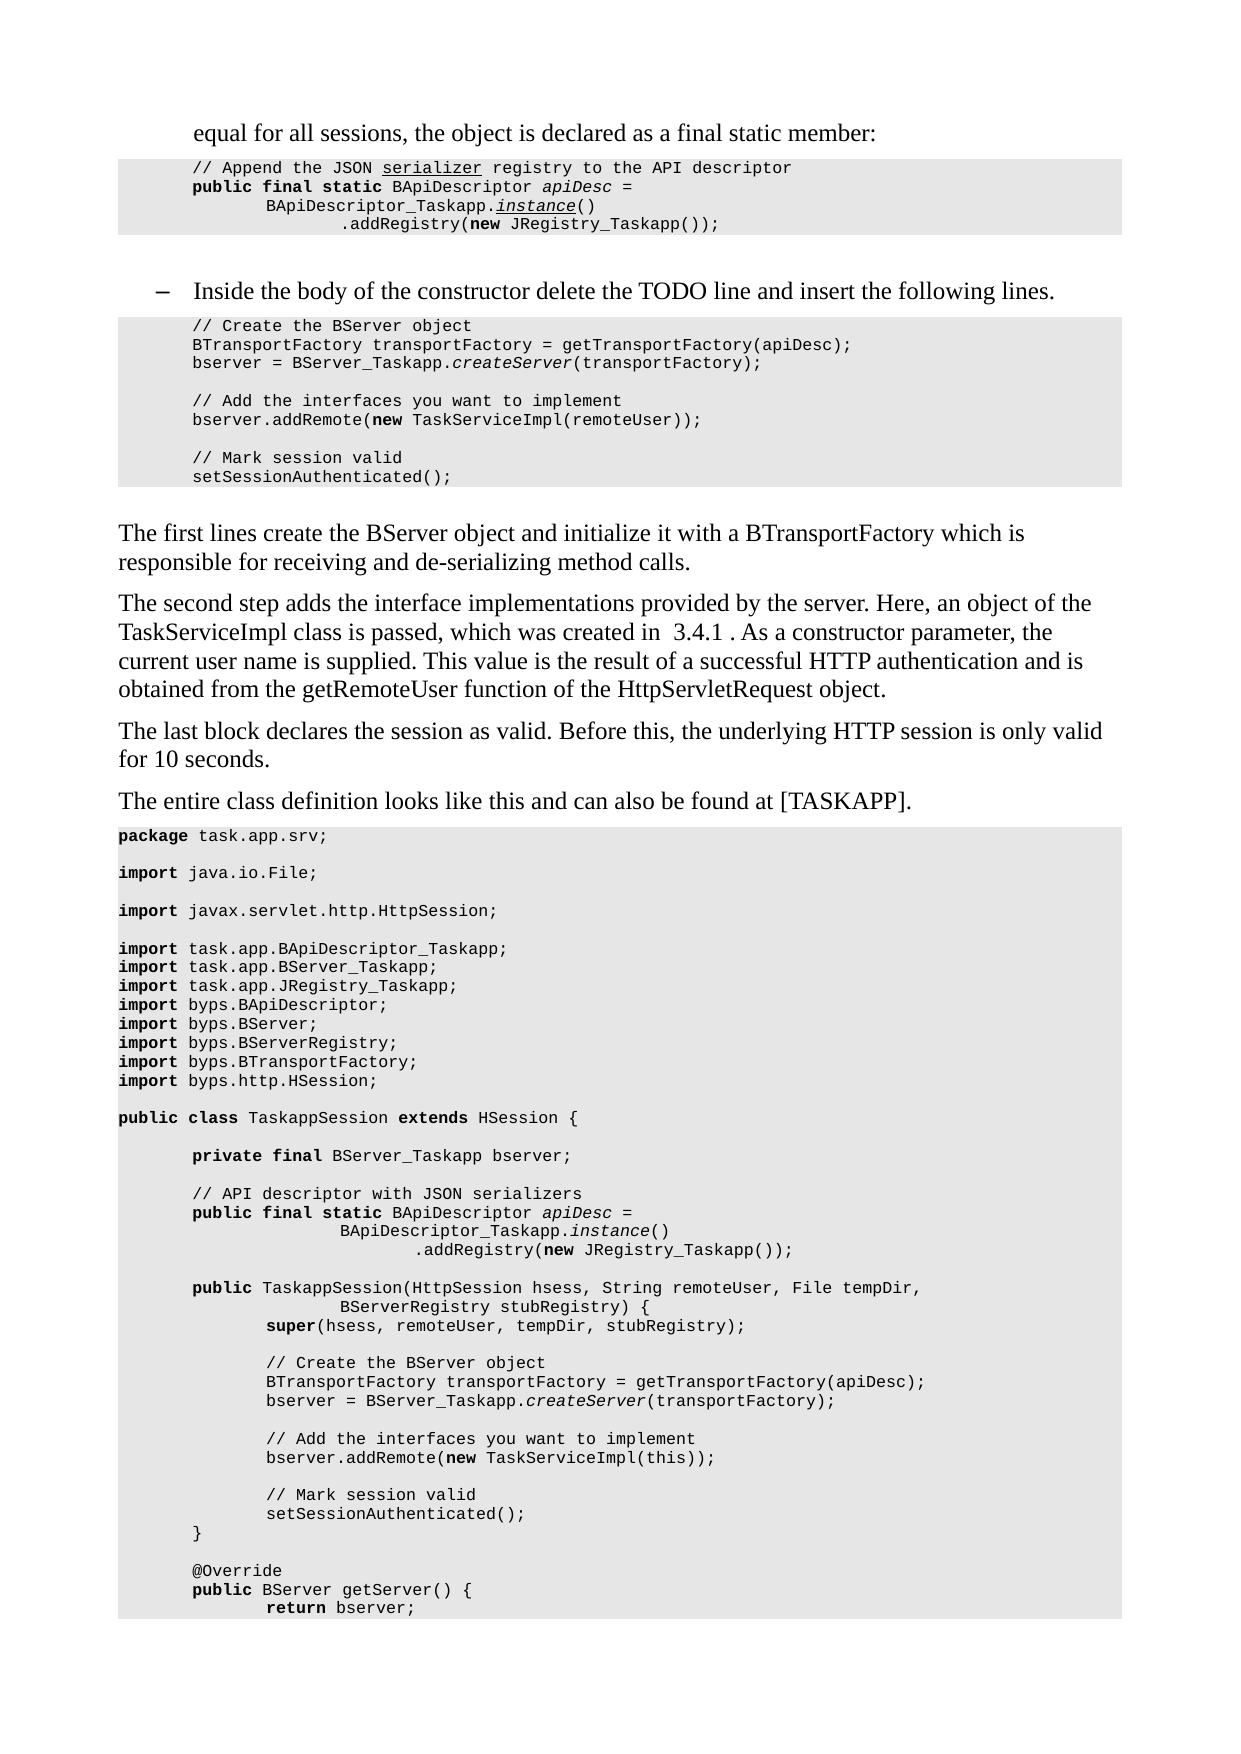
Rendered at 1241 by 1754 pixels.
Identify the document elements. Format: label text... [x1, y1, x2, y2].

text public final static BApiDescriptor apiDesc = [118, 1204, 1122, 1223]
text // Add the interfaces you want to implement [118, 1430, 1122, 1449]
text // Mark session valid [118, 449, 1122, 468]
text BApiDescriptor_Taskapp.instance() [118, 197, 1122, 216]
text bserver.addRemote(new TaskServiceImpl(this)); [118, 1449, 1122, 1468]
list Inside the body of the constructor delete the TODO line and insert the following lines. [156, 276, 1122, 305]
text setSessionAuthenticated(); [118, 1506, 1122, 1525]
list equal for all sessions, the object is declared as a final static member: [156, 118, 1122, 147]
text The last block declares the session as valid. Before this, the underlying HTTP session is only valid for 10 seconds. [118, 716, 1122, 773]
text import task.app.BApiDescriptor_Taskapp; [118, 940, 1122, 959]
text BApiDescriptor_Taskapp.instance() [118, 1223, 1122, 1242]
text // Create the BServer object [118, 317, 1122, 336]
text BTransportFactory transportFactory = getTransportFactory(apiDesc); [118, 336, 1122, 355]
text The entire class definition looks like this and can also be found at [TASKAPP]. [118, 786, 1122, 814]
text bserver = BServer_Taskapp.createServer(transportFactory); [118, 1393, 1122, 1412]
text return bserver; [118, 1600, 1122, 1619]
text public final static BApiDescriptor apiDesc = [118, 178, 1122, 197]
text import byps.BApiDescriptor; [118, 997, 1122, 1016]
text // Append the JSON serializer registry to the API descriptor [118, 159, 1122, 178]
text bserver = BServer_Taskapp.createServer(transportFactory); [118, 355, 1122, 374]
text BTransportFactory transportFactory = getTransportFactory(apiDesc); [118, 1374, 1122, 1393]
text The second step adds the interface implementations provided by the server. Here, an object of the TaskServiceImpl class is passed, which was created in 3.4.1 . As a constructor parameter, the current user name is supplied. This value is the result of a successful HTTP authentication and is obtained from the getRemoteUser function of the HttpServletRequest object. [118, 588, 1122, 703]
text import byps.BServerRegistry; [118, 1034, 1122, 1053]
text import javax.servlet.http.HttpSession; [118, 902, 1122, 921]
text // Add the interfaces you want to implement [118, 393, 1122, 412]
text public BServer getServer() { [118, 1581, 1122, 1600]
text public class TaskappSession extends HSession { [118, 1110, 1122, 1129]
text // API descriptor with JSON serializers [118, 1185, 1122, 1204]
text import byps.http.HSession; [118, 1072, 1122, 1091]
text .addRegistry(new JRegistry_Taskapp()); [118, 216, 1122, 235]
text // Mark session valid [118, 1487, 1122, 1506]
text package task.app.srv; [118, 827, 1122, 846]
text public TaskappSession(HttpSession hsess, String remoteUser, File tempDir, [118, 1279, 1122, 1298]
text import java.io.File; [118, 865, 1122, 884]
text The first lines create the BServer object and initialize it with a BTransportFactory which is responsible for receiving and de-serializing method calls. [118, 518, 1122, 576]
text // Create the BServer object [118, 1355, 1122, 1374]
text setSessionAuthenticated(); [118, 468, 1122, 487]
text } [118, 1525, 1122, 1543]
text private final BServer_Taskapp bserver; [118, 1148, 1122, 1166]
text import byps.BTransportFactory; [118, 1053, 1122, 1072]
text import task.app.JRegistry_Taskapp; [118, 978, 1122, 997]
text import task.app.BServer_Taskapp; [118, 959, 1122, 978]
text .addRegistry(new JRegistry_Taskapp()); [118, 1242, 1122, 1261]
text @Override [118, 1562, 1122, 1581]
text import byps.BServer; [118, 1016, 1122, 1034]
text BServerRegistry stubRegistry) { [118, 1298, 1122, 1317]
text super(hsess, remoteUser, tempDir, stubRegistry); [118, 1317, 1122, 1336]
text bserver.addRemote(new TaskServiceImpl(remoteUser)); [118, 412, 1122, 430]
